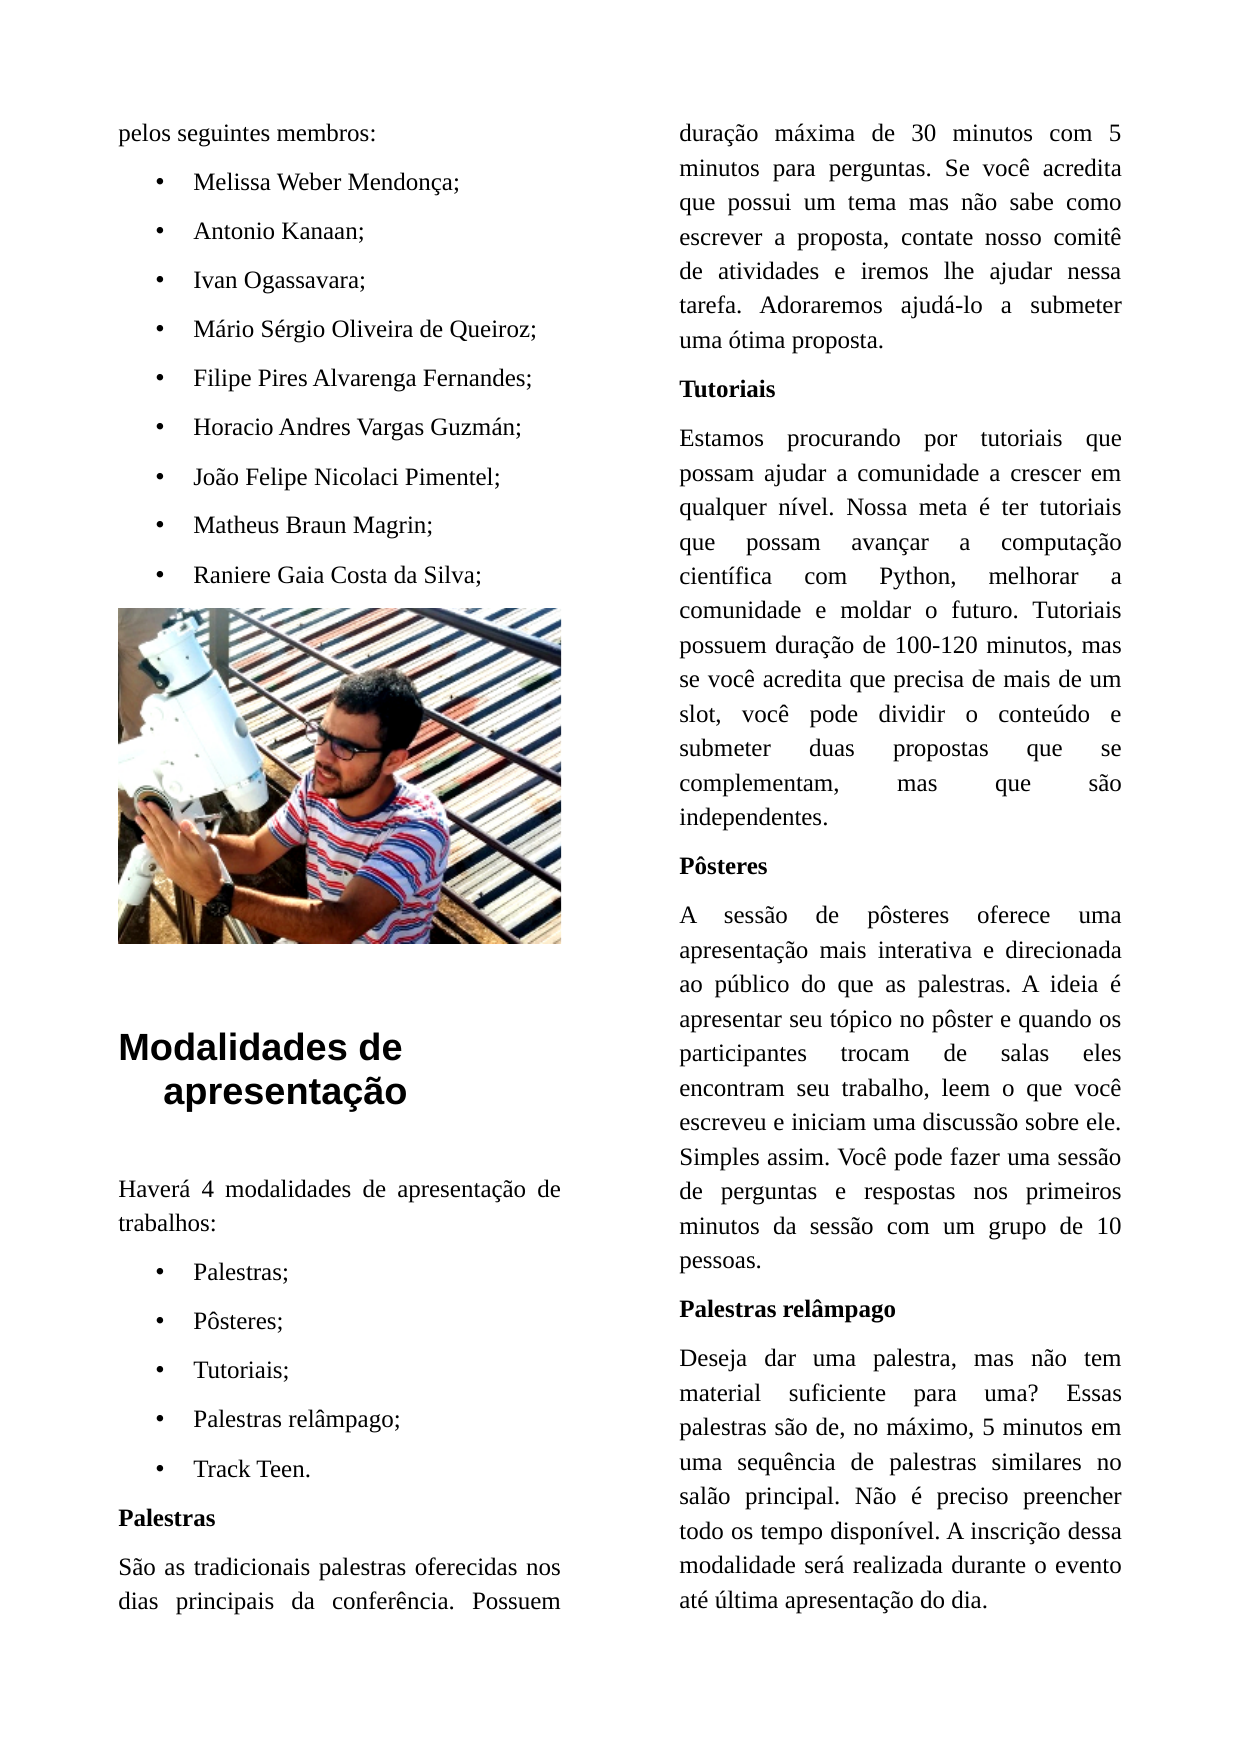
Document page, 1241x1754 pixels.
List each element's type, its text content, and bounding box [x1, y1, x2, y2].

text pelos seguintes membros: [118, 118, 561, 147]
picture [118, 608, 562, 944]
text A sessão de pôsteres oferece uma apresentação mais interativa e direcionada ao público do que as palestras. A ideia é apresentar seu tópico no pôster e quando os participantes trocam de salas eles encontram seu trabalho, leem o que você escreveu e iniciam uma discussão sobre ele. Simples assim. Você pode fazer uma sessão de perguntas e respostas nos primeiros minutos da sessão com um grupo de 10 pessoas. [679, 901, 1122, 1274]
text São as tradicionais palestras oferecidas nos dias principais da conferência. Possuem [118, 1552, 561, 1615]
list Filipe Pires Alvarenga Fernandes; [156, 363, 561, 392]
list Horacio Andres Vargas Guzmán; [156, 412, 561, 441]
text Estamos procurando por tutoriais que possam ajudar a comunidade a crescer em qualquer nível. Nossa meta é ter tutoriais que possam avançar a computação científica com Python, melhorar a comunidade e moldar o futuro. Tutoriais possuem duração de 100-120 minutos, mas se você acredita que precisa de mais de um slot, você pode dividir o conteúdo e submeter duas propostas que se complementam, mas que são independentes. [679, 423, 1122, 831]
list Ivan Ogassavara; [156, 265, 561, 294]
list Mário Sérgio Oliveira de Queiroz; [156, 314, 561, 343]
list Raniere Gaia Costa da Silva; [156, 560, 561, 588]
list Pôsteres; [156, 1306, 561, 1335]
list João Felipe Nicolaci Pimentel; [156, 462, 561, 490]
text Deseja dar uma palestra, mas não tem material suficiente para uma? Essas palestras são de, no máximo, 5 minutos em uma sequência de palestras similares no salão principal. Não é preciso preencher todo os tempo disponível. A inscrição dessa modalidade será realizada durante o evento até última apresentação do dia. [679, 1343, 1122, 1613]
list Antonio Kanaan; [156, 216, 561, 245]
text duração máxima de 30 minutos com 5 minutos para perguntas. Se você acredita que possui um tema mas não sabe como escrever a proposta, contate nosso comitê de atividades e iremos lhe ajudar nessa tarefa. Adoraremos ajudá-lo a submeter uma ótima proposta. [679, 118, 1122, 354]
text Palestras relâmpago [679, 1294, 1122, 1323]
list Matheus Braun Magrin; [156, 511, 561, 539]
text Pôsteres [679, 851, 1122, 880]
subtitle Modalidades de apresentação [118, 1025, 561, 1112]
list Palestras; [156, 1257, 561, 1286]
text Tutoriais [679, 374, 1122, 403]
list Track Teen. [156, 1454, 561, 1482]
text Palestras [118, 1503, 561, 1531]
list Melissa Weber Mendonça; [156, 167, 561, 196]
list Tutoriais; [156, 1356, 561, 1384]
list Palestras relâmpago; [156, 1404, 561, 1433]
text Haverá 4 modalidades de apresentação de trabalhos: [118, 1174, 561, 1237]
